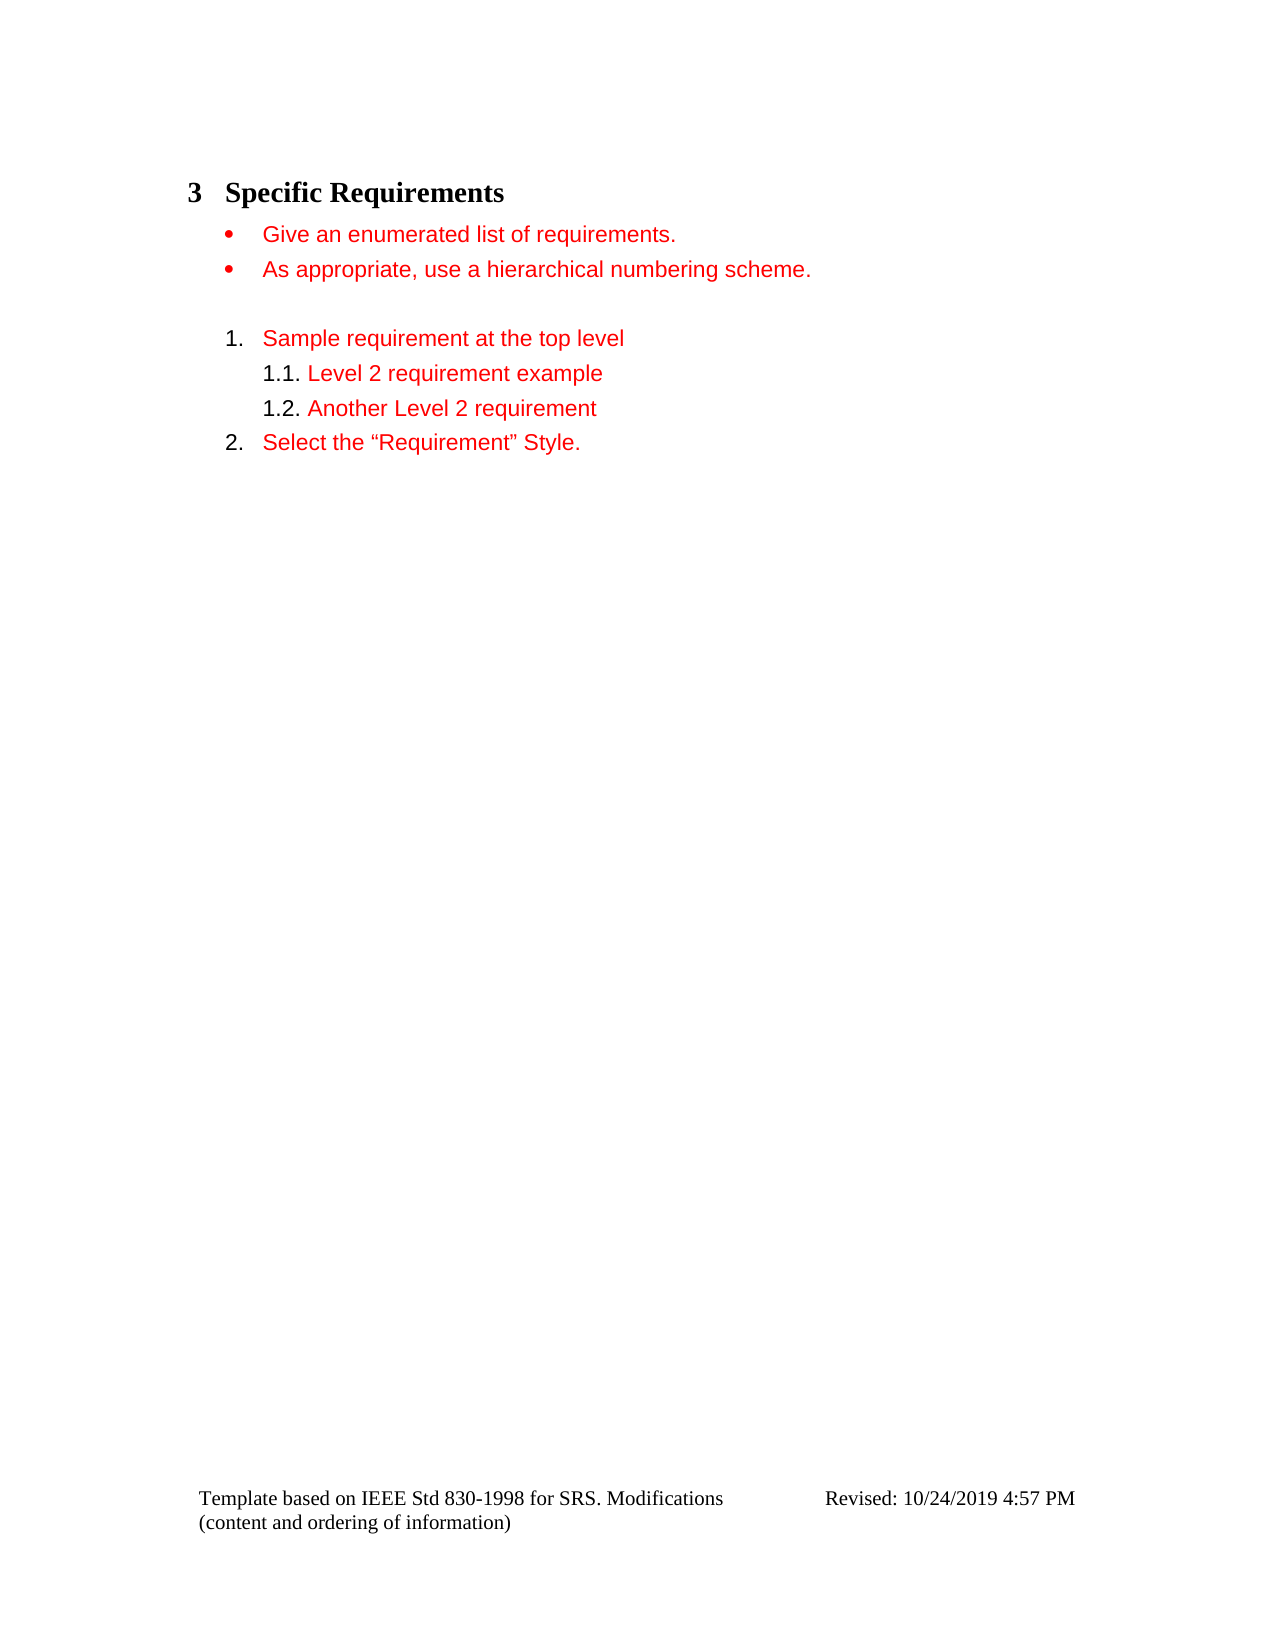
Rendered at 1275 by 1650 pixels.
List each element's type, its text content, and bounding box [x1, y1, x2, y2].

list As appropriate, use a hierarchical numbering scheme. [225, 256, 1087, 282]
list Select the “Requirement” Style. [225, 429, 1087, 456]
list Give an enumerated list of requirements. [225, 221, 1087, 247]
list Another Level 2 requirement [262, 394, 1087, 421]
list Level 2 requirement example [262, 360, 1087, 386]
list Sample requirement at the top level [225, 325, 1087, 351]
subtitle Specific Requirements [187, 175, 1087, 208]
